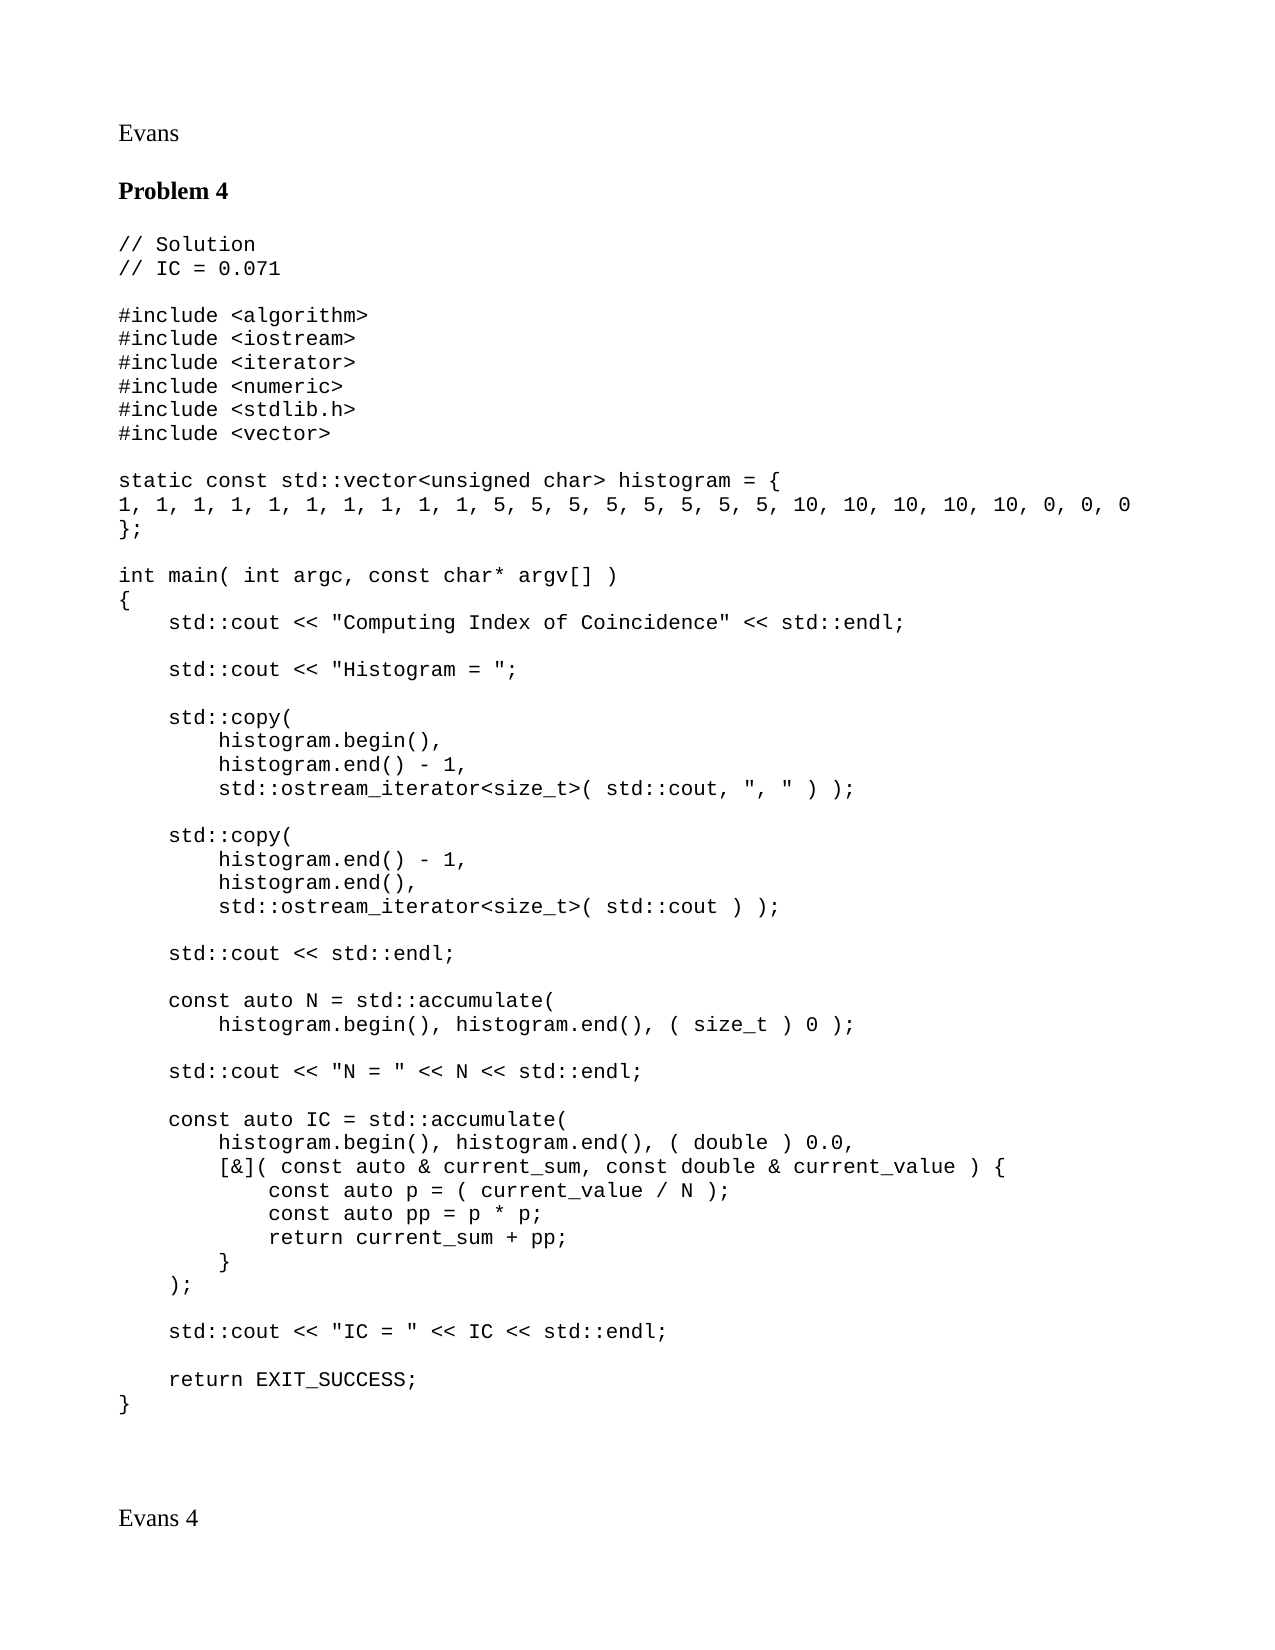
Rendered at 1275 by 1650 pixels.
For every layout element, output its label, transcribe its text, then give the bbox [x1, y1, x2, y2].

text // Solution // IC = 0.071 #include <algorithm> #include <iostream> #include <iterator> #include <numeric> #include <stdlib.h> #include <vector> static const std::vector<unsigned char> histogram = { 1, 1, 1, 1, 1, 1, 1, 1, 1, 1, 5, 5, 5, 5, 5, 5, 5, 5, 10, 10, 10, 10, 10, 0, 0, 0 }; int main( int argc, const char* argv[] ) { std::cout << "Computing Index of Coincidence" << std::endl; std::cout << "Histogram = "; std::copy( histogram.begin(), histogram.end() - 1, std::ostream_iterator<size_t>( std::cout, ", " ) ); std::copy( histogram.end() - 1, histogram.end(), std::ostream_iterator<size_t>( std::cout ) ); std::cout << std::endl; const auto N = std::accumulate( histogram.begin(), histogram.end(), ( size_t ) 0 ); std::cout << "N = " << N << std::endl; const auto IC = std::accumulate( histogram.begin(), histogram.end(), ( double ) 0.0, [&]( const auto & current_sum, const double & current_value ) { const auto p = ( current_value / N ); const auto pp = p * p; return current_sum + pp; } ); std::cout << "IC = " << IC << std::endl; return EXIT_SUCCESS; } [118, 234, 1157, 1463]
text Problem 4 [118, 176, 1157, 205]
